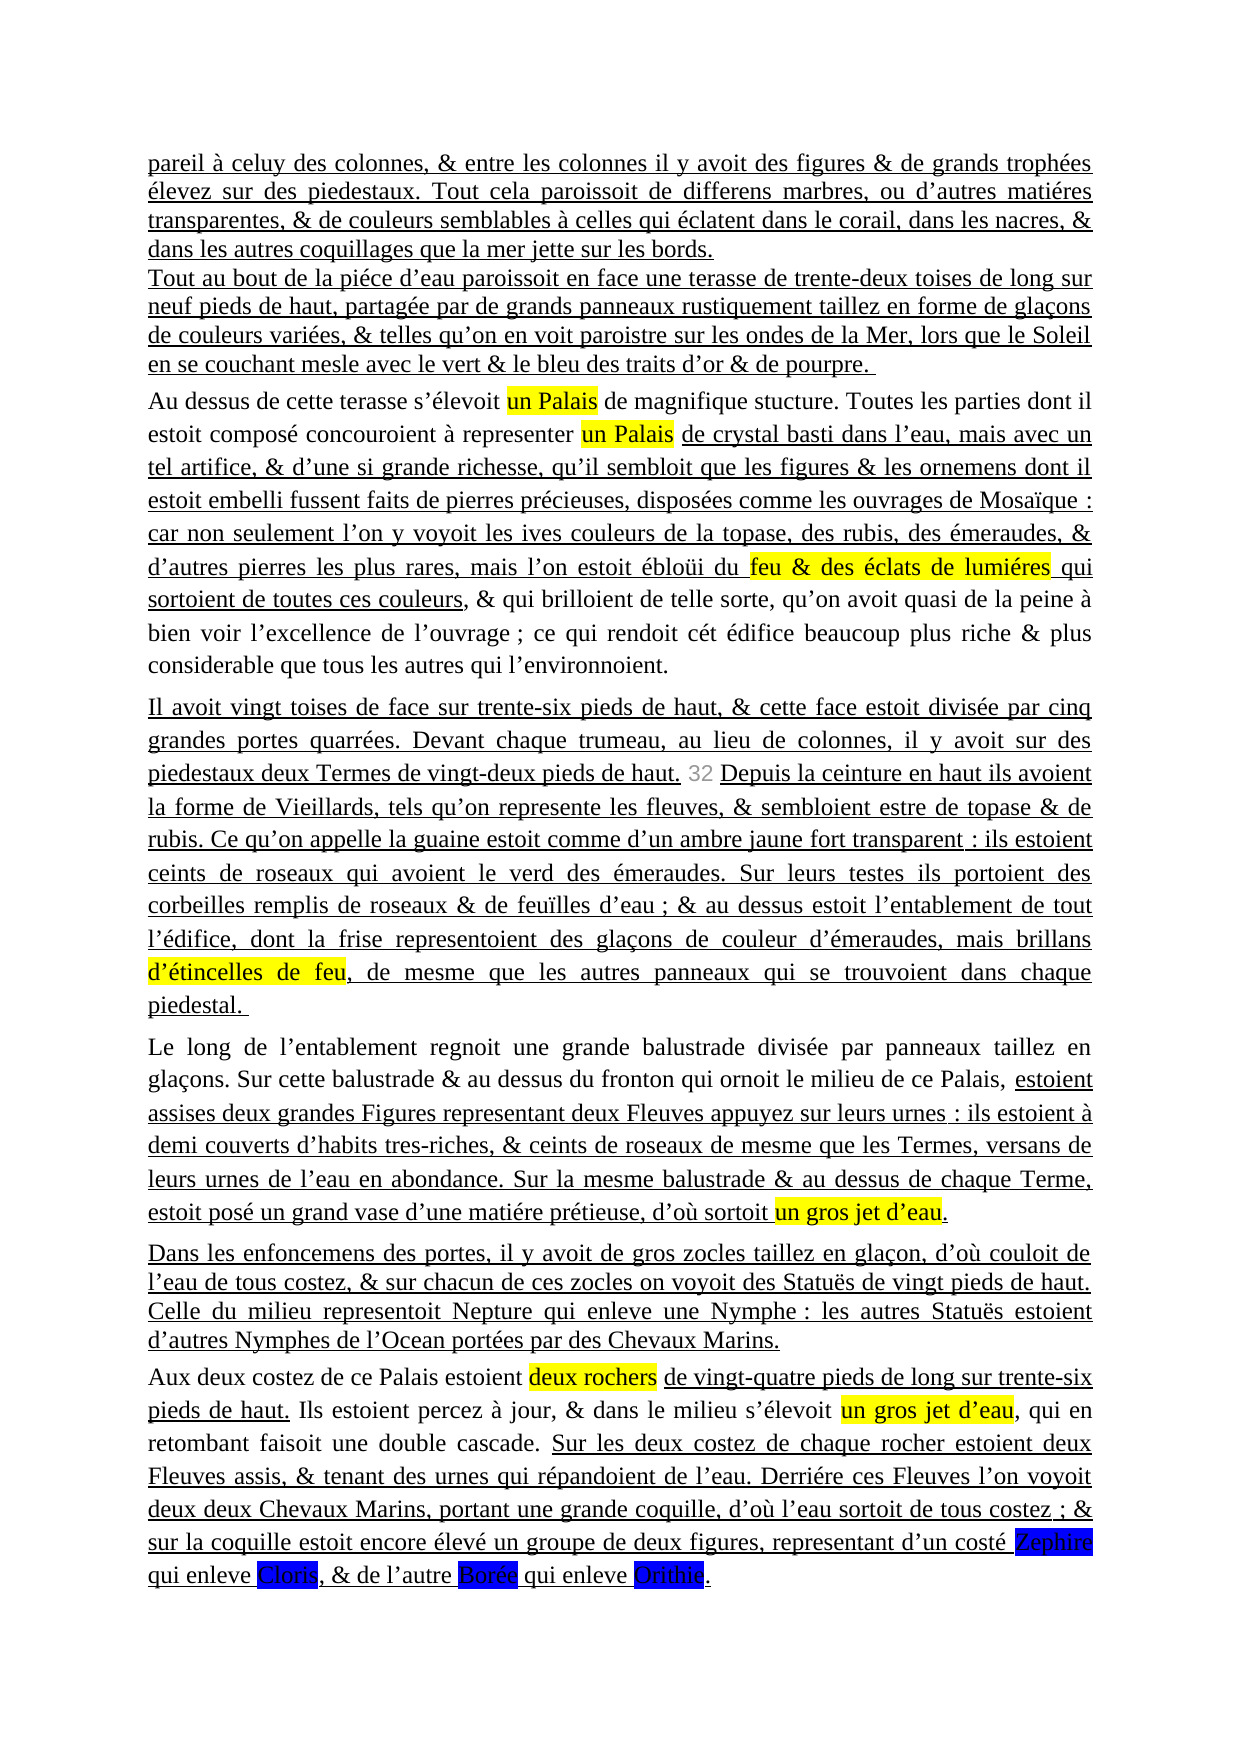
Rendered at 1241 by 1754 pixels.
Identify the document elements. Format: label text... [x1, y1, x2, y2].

text élevez sur des piedestaux. Tout cela paroissoit de differens marbres, ou d’autres matiéres [148, 174, 1093, 201]
text Dans les enfoncemens des portes, il y avoit de gros zocles taillez en glaçon, d’où couloit de l’eau de tous costez, & sur chacun de ces zocles on voyoit des Statuës de vingt pieds de haut. Celle du milieu representoit Nepture qui enleve une Nymphe : les autres Statuës estoient [148, 1238, 1093, 1321]
text Au dessus de cette terasse s’élevoit un Palais de magnifique stucture. Toutes les parties dont il estoit composé concouroient à representer un Palais de crystal basti dans l’eau, mais avec un tel artifice, & d’une si grande richesse, qu’il sembloit que les figures & les ornemens dont il estoit embelli fussent faits de pierres précieuses, disposées comme les ouvrages de Mosaïque : [148, 386, 1093, 511]
text leurs urnes de l’eau en abondance. Sur la mesme balustrade & au dessus de chaque Terme, [148, 1157, 1093, 1189]
text rubis. Ce qu’on appelle la guaine estoit comme d’un ambre jaune fort transparent : ils estoient [148, 818, 1093, 849]
text ceints de roseaux qui avoient le verd des émeraudes. Sur leurs testes ils portoient des corbeilles remplis de roseaux & de feuïlles d’eau ; & au dessus estoit l’entablement de tout [148, 850, 1093, 916]
text neuf pieds de haut, partagée par de grands panneaux rustiquement taillez en forme de glaçons de couleurs variées, & telles qu’on en voit paroistre sur les ondes de la Mer, lors que le Soleil en se couchant mesle avec le vert & le bleu des traits d’or & de pourpre. [148, 289, 1093, 378]
text car non seulement l’on y voyoit les ives couleurs de la topase, des rubis, des émeraudes, & d’autres pierres les plus rares, mais l’on estoit ébloüi du feu & des éclats de lumiéres qui [148, 512, 1093, 577]
text dans les autres coquillages que la mer jette sur les bords. [148, 232, 1093, 263]
text demi couverts d’habits tres-riches, & ceints de roseaux de mesme que les Termes, versans de [148, 1124, 1093, 1156]
text sur la coquille estoit encore élevé un groupe de deux figures, representant d’un costé Zephire qui enleve Cloris, & de l’autre Borée qui enleve Orithie. [148, 1520, 1093, 1589]
text transparentes, & de couleurs semblables à celles qui éclatent dans le corail, dans les nacres, & [148, 203, 1093, 230]
text pareil à celuy des colonnes, & entre les colonnes il y avoit des figures & de grands trophées [148, 148, 1093, 173]
text Le long de l’entablement regnoit une grande balustrade divisée par panneaux taillez en glaçons. Sur cette balustrade & au dessus du fronton qui ornoit le milieu de ce Palais, estoient assises deux grandes Figures representant deux Fleuves appuyez sur leurs urnes : ils estoient à [148, 1032, 1093, 1123]
text estoit posé un grand vase d’une matiére prétieuse, d’où sortoit un gros jet d’eau. [148, 1190, 1093, 1225]
text l’édifice, dont la frise representoient des glaçons de couleur d’émeraudes, mais brillans d’étincelles de feu, de mesme que les autres panneaux qui se trouvoient dans chaque piedestal. [148, 917, 1093, 1018]
text sortoient de toutes ces couleurs, & qui brilloient de telle sorte, qu’on avoit quasi de la peine à bien voir l’excellence de l’ouvrage ; ce qui rendoit cét édifice beaucoup plus riche & plus considerable que tous les autres qui l’environnoient. [148, 578, 1093, 679]
text Aux deux costez de ce Palais estoient deux rochers de vingt-quatre pieds de long sur trente-six pieds de haut. Ils estoient percez à jour, & dans le milieu s’élevoit un gros jet d’eau, qui en retombant faisoit une double cascade. Sur les deux costez de chaque rocher estoient deux Fleuves assis, & tenant des urnes qui répandoient de l’eau. Derriére ces Fleuves l’on voyoit deux deux Chevaux Marins, portant une grande coquille, d’où l’eau sortoit de tous costez ; & [148, 1362, 1093, 1519]
text d’autres Nymphes de l’Ocean portées par des Chevaux Marins. [148, 1322, 1093, 1353]
text Tout au bout de la piéce d’eau paroissoit en face une terasse de trente-deux toises de long sur [148, 263, 1093, 288]
text Il avoit vingt toises de face sur trente-six pieds de haut, & cette face estoit divisée par cinq grandes portes quarrées. Devant chaque trumeau, au lieu de colonnes, il y avoit sur des piedestaux deux Termes de vingt-deux pieds de haut. 32 Depuis la ceinture en haut ils avoient la forme de Vieillards, tels qu’on represente les fleuves, & sembloient estre de topase & de [148, 692, 1093, 817]
